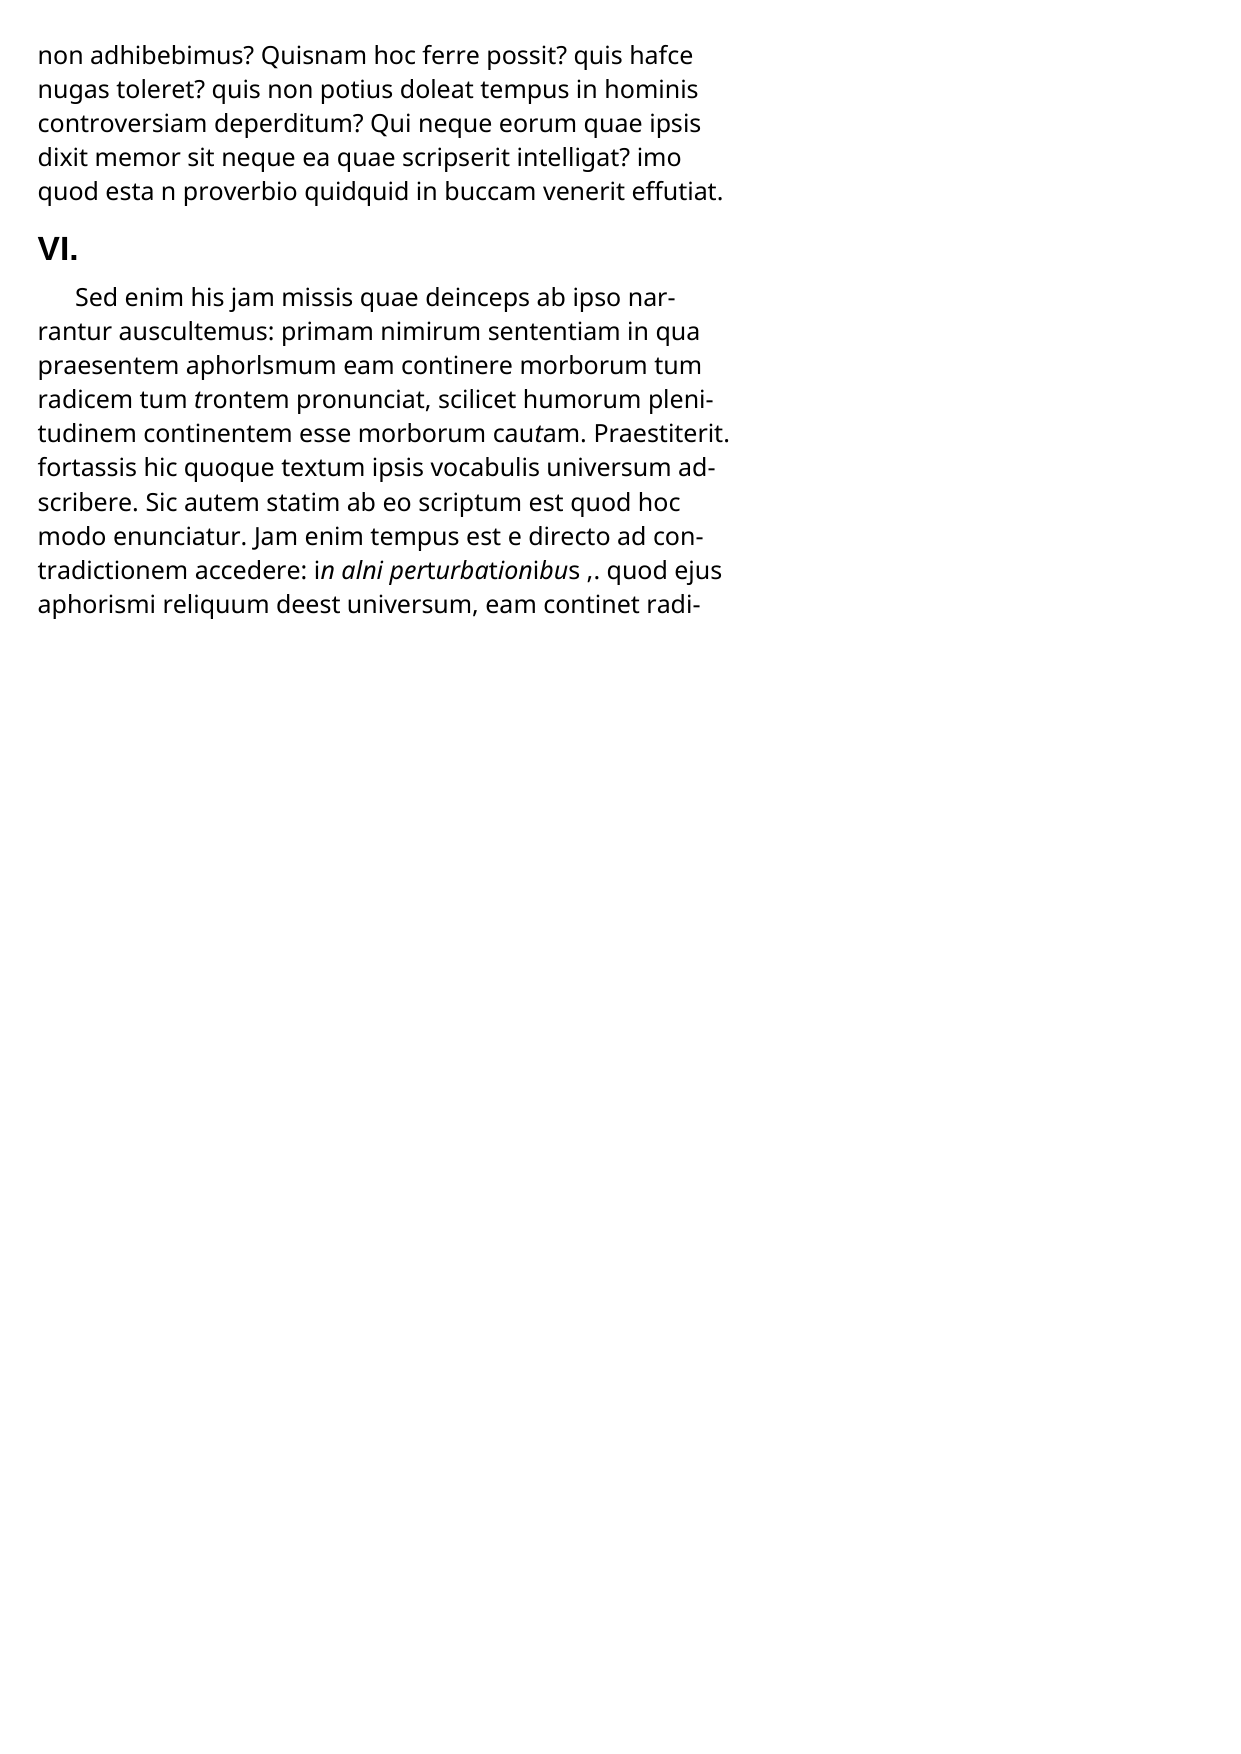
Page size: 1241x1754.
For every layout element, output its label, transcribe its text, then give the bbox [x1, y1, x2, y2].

text Sed enim his jam missis quae deinceps ab ipso nar- rantur auscultemus: primam nimirum sententiam in qua praesentem aphorlsmum eam continere morborum tum radicem tum trontem pronunciat, scilicet humorum pleni- tudinem continentem esse morborum cautam. Praestiterit. fortassis hic quoque textum ipsis vocabulis universum ad- scribere. Sic autem statim ab eo scriptum est quod hoc modo enunciatur. Jam enim tempus est e directo ad con- tradictionem accedere: in alni perturbationibus ,. quod ejus aphorismi reliquum deest universum, eam continet radi- [37, 280, 1203, 620]
text non adhibebimus? Quisnam hoc ferre possit? quis hafce nugas toleret? quis non potius doleat tempus in hominis controversiam deperditum? Qui neque eorum quae ipsis dixit memor sit neque ea quae scripserit intelligat? imo quod esta n proverbio quidquid in buccam venerit effutiat. [37, 37, 1203, 208]
subtitle VI. [37, 229, 1203, 267]
